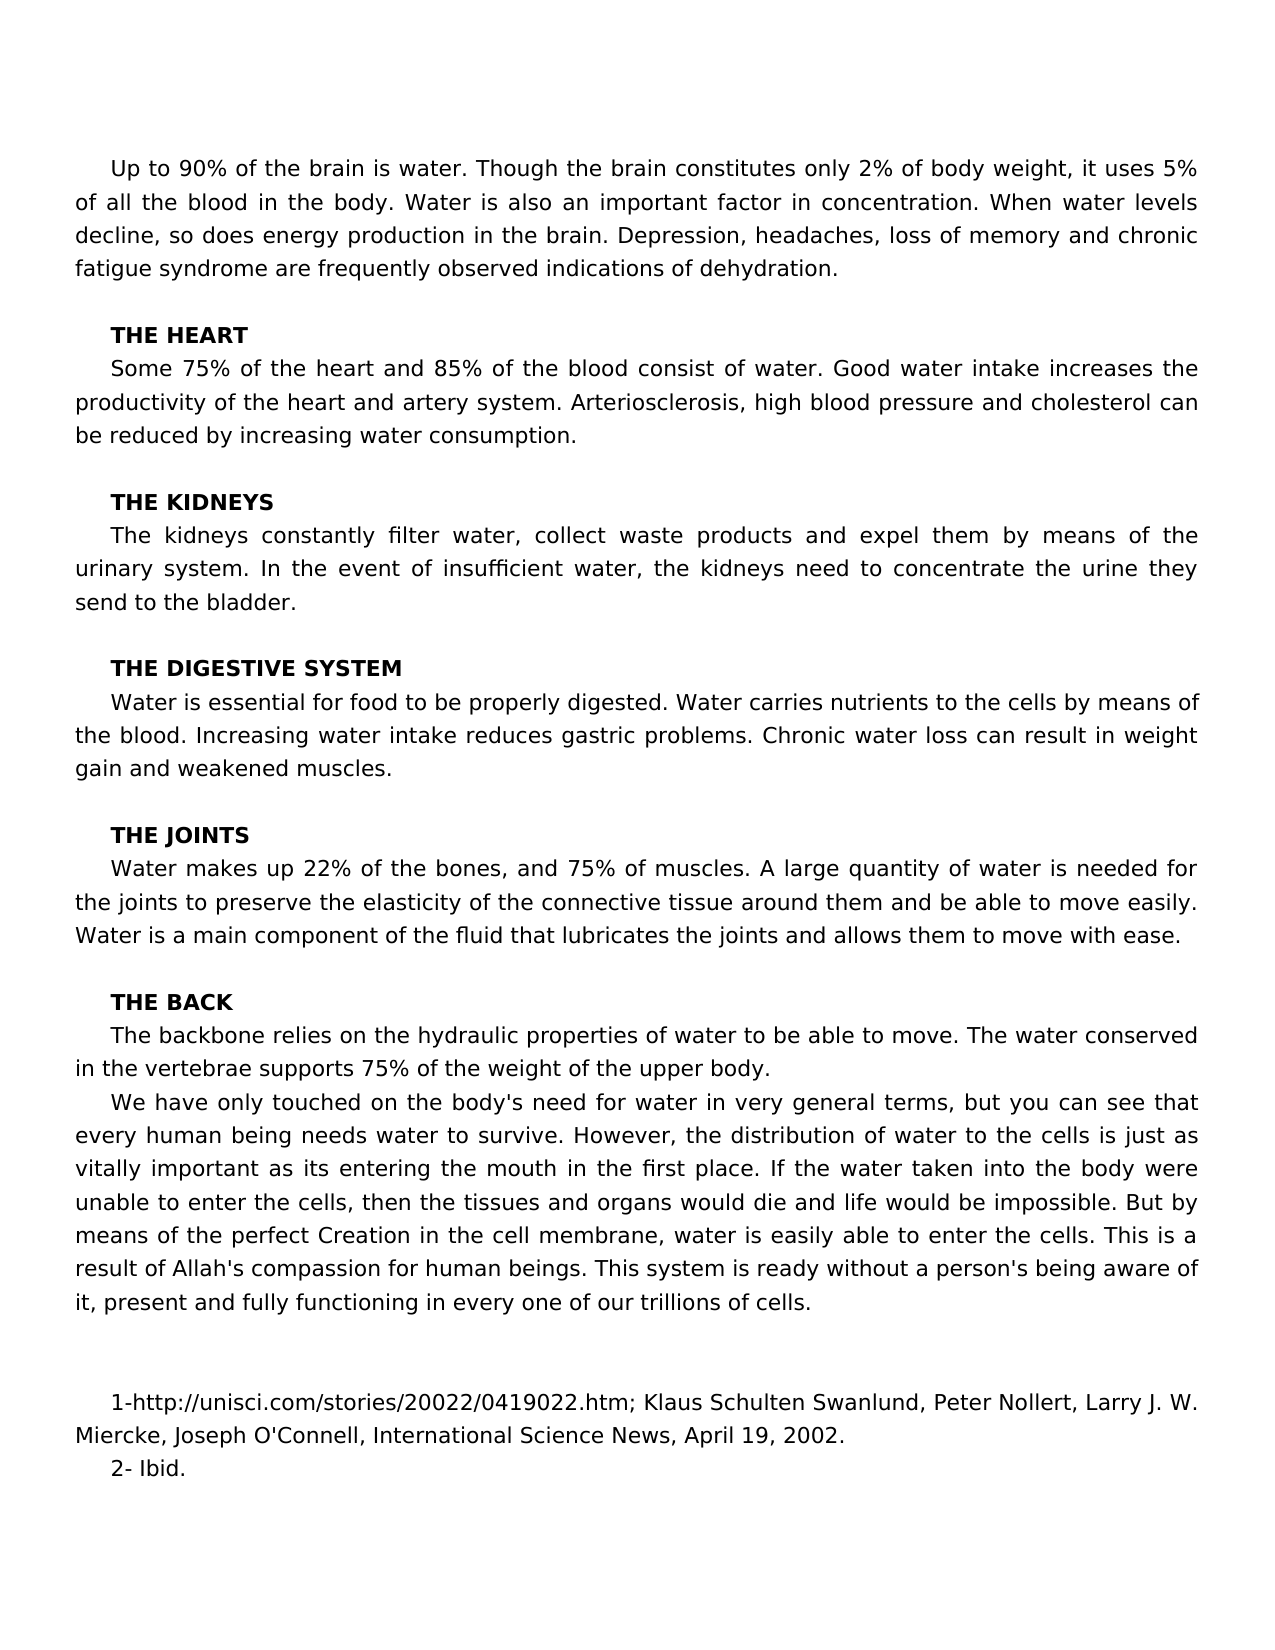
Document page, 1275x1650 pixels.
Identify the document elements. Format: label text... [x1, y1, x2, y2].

text We have only touched on the body's need for water in very general terms, but you can see that every human being needs water to survive. However, the distribution of water to the cells is just as vitally important as its entering the mouth in the first place. If the water taken into the body were unable to enter the cells, then the tissues and organs would die and life would be impossible. But by means of the perfect Creation in the cell membrane, water is easily able to enter the cells. This is a result of Allah's compassion for human beings. This system is ready without a person's being aware of it, present and fully functioning in every one of our trillions of cells. [75, 1083, 1200, 1317]
text THE JOINTS [75, 817, 1200, 850]
text THE BACK [75, 983, 1200, 1017]
text THE HEART [75, 317, 1200, 350]
text The kidneys constantly filter water, collect waste products and expel them by means of the urinary system. In the event of insufficient water, the kidneys need to concentrate the urine they send to the bladder. [75, 517, 1200, 617]
text THE DIGESTIVE SYSTEM [75, 650, 1200, 683]
text Water makes up 22% of the bones, and 75% of muscles. A large quantity of water is needed for the joints to preserve the elasticity of the connective tissue around them and be able to move easily. Water is a main component of the fluid that lubricates the joints and allows them to move with ease. [75, 850, 1200, 950]
text Some 75% of the heart and 85% of the blood consist of water. Good water intake increases the productivity of the heart and artery system. Arteriosclerosis, high blood pressure and cholesterol can be reduced by increasing water consumption. [75, 350, 1200, 450]
text 1-http://unisci.com/stories/20022/0419022.htm; Klaus Schulten Swanlund, Peter Nollert, Larry J. W. Miercke, Joseph O'Connell, International Science News, April 19, 2002. [75, 1383, 1200, 1450]
text 2- Ibid. [75, 1450, 1200, 1483]
text THE KIDNEYS [75, 483, 1200, 517]
text The backbone relies on the hydraulic properties of water to be able to move. The water conserved in the vertebrae supports 75% of the weight of the upper body. [75, 1017, 1200, 1083]
text Water is essential for food to be properly digested. Water carries nutrients to the cells by means of the blood. Increasing water intake reduces gastric problems. Chronic water loss can result in weight gain and weakened muscles. [75, 683, 1200, 783]
text Up to 90% of the brain is water. Though the brain constitutes only 2% of body weight, it uses 5% of all the blood in the body. Water is also an important factor in concentration. When water levels decline, so does energy production in the brain. Depression, headaches, loss of memory and chronic fatigue syndrome are frequently observed indications of dehydration. [75, 150, 1200, 283]
